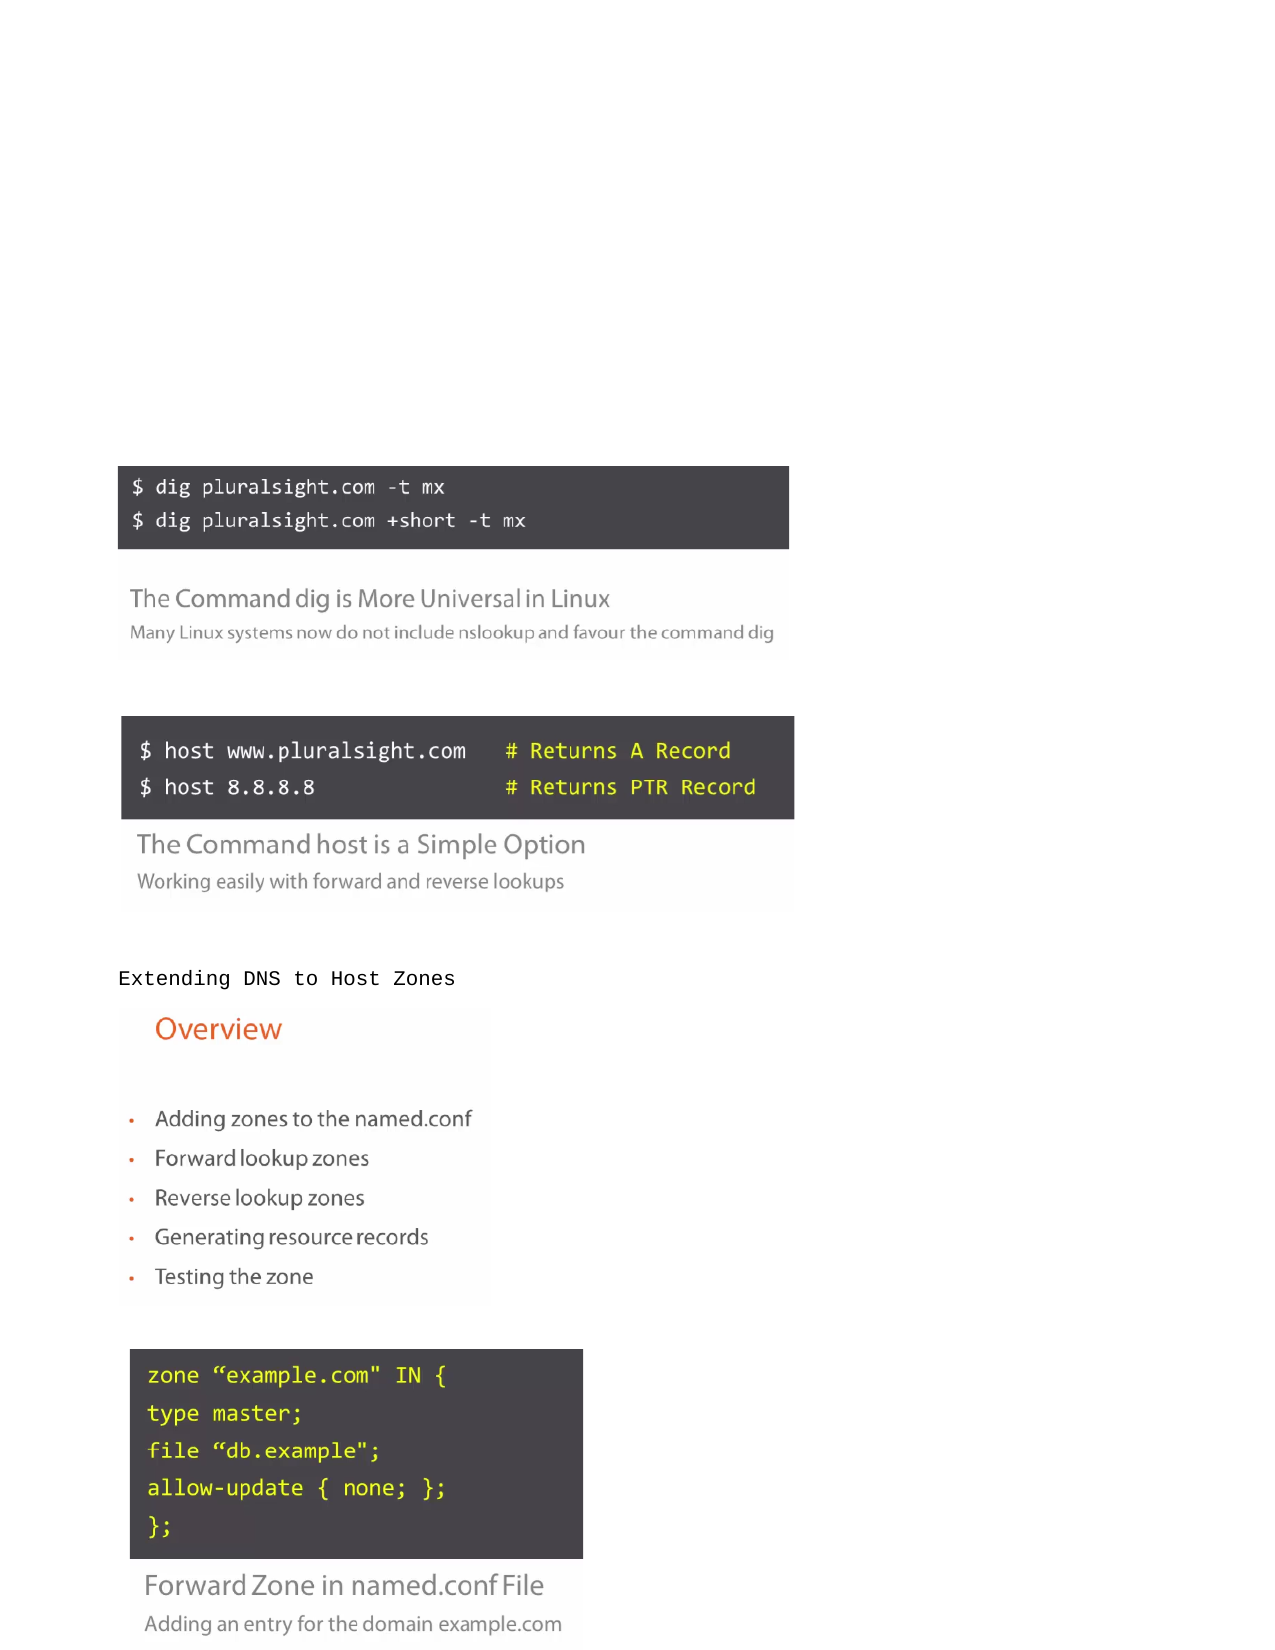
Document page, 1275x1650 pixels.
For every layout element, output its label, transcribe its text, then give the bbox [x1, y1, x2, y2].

picture [119, 1008, 492, 1306]
picture [121, 716, 795, 912]
picture [129, 1349, 584, 1650]
text Extending DNS to Host Zones [118, 968, 1157, 992]
picture [117, 466, 790, 660]
